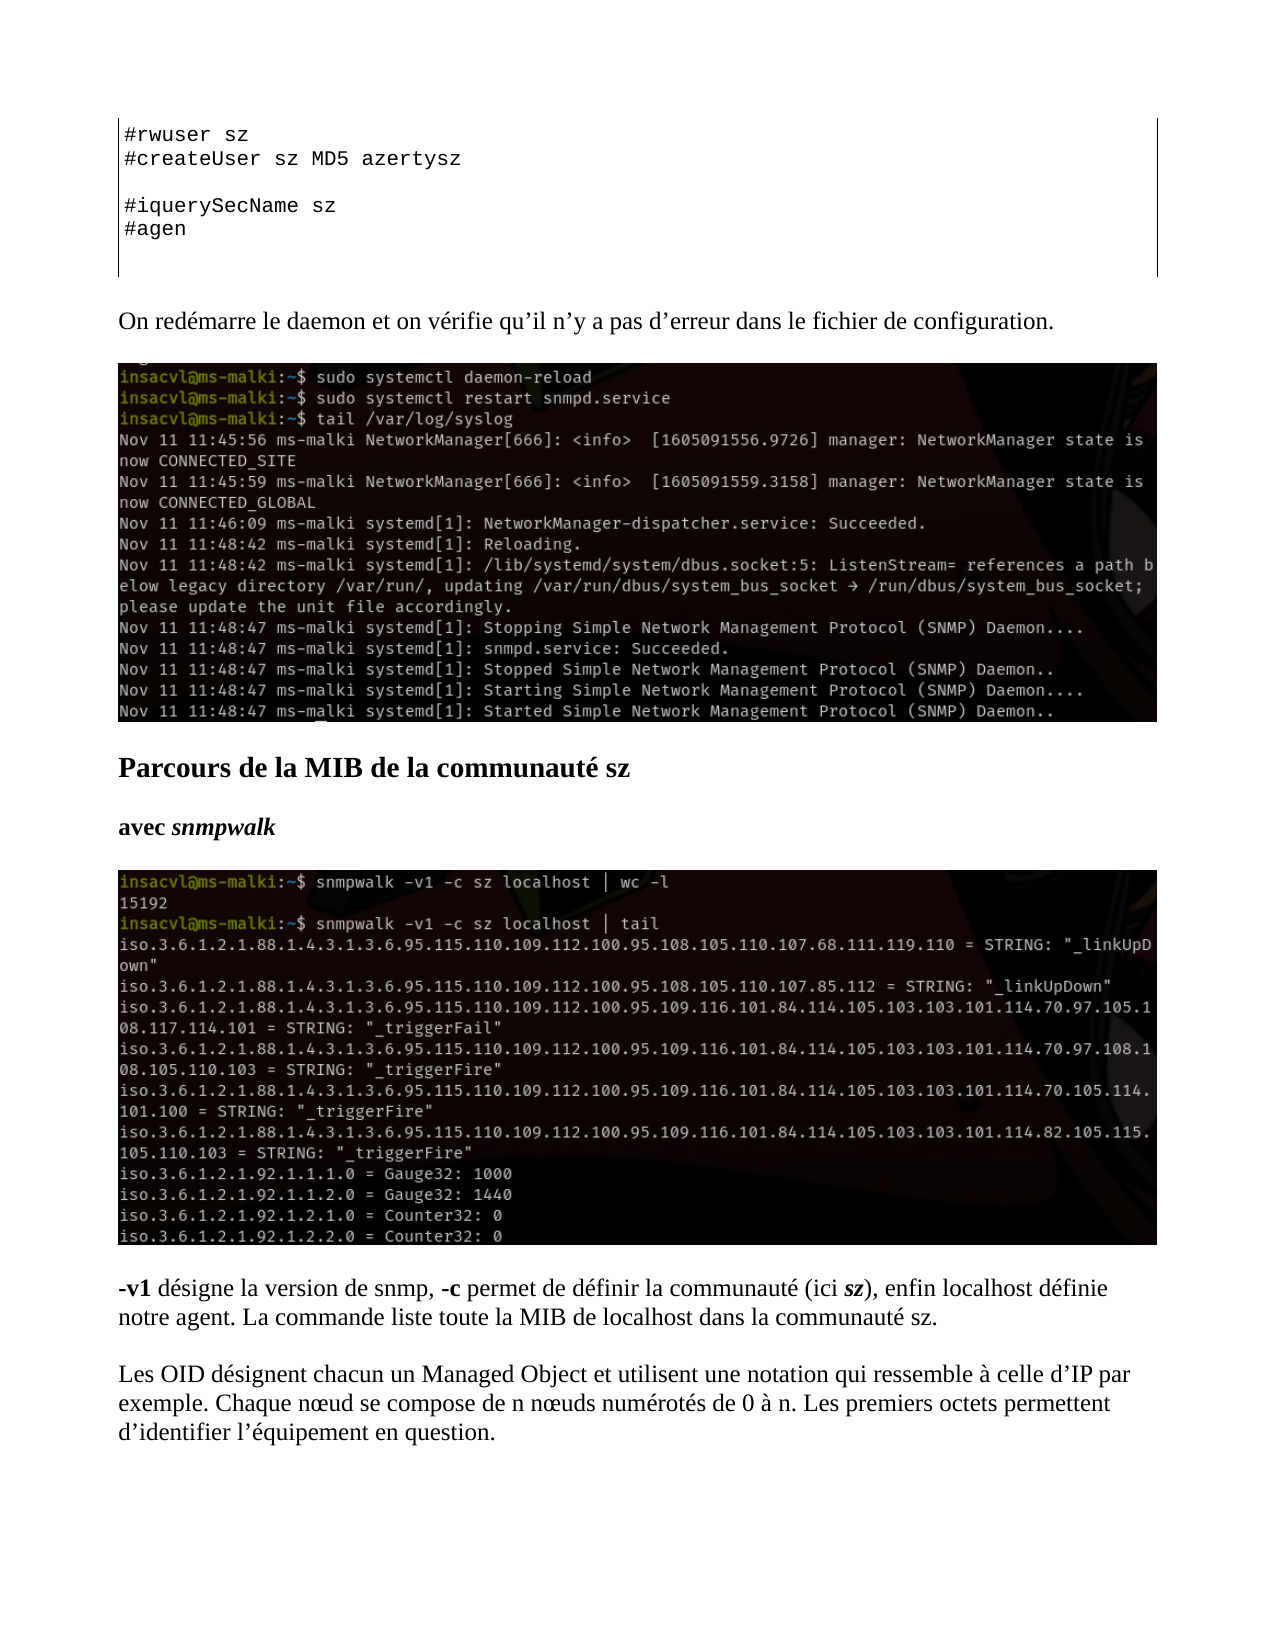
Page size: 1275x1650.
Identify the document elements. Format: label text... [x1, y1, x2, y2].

text Parcours de la MIB de la communauté sz [118, 750, 1157, 784]
text avec snmpwalk [118, 812, 1157, 841]
picture [118, 363, 1157, 722]
text -v1 désigne la version de snmp, -c permet de définir la communauté (ici sz), enfin localhost définie notre agent. La commande liste toute la MIB de localhost dans la communauté sz. [118, 1273, 1157, 1331]
text Les OID désignent chacun un Managed Object et utilisent une notation qui ressemble à celle d’IP par exemple. Chaque nœud se compose de n nœuds numérotés de 0 à n. Les premiers octets permettent d’identifier l’équipement en question. [118, 1359, 1157, 1446]
picture [118, 870, 1157, 1245]
table_cell ----------------------------------------------------------------------------- #rwuser sz #createUser sz MD5 azertysz #iquerySecName sz #agen [119, 118, 1157, 277]
text On redémarre le daemon et on vérifie qu’il n’y a pas d’erreur dans le fichier de configuration. [118, 306, 1157, 335]
